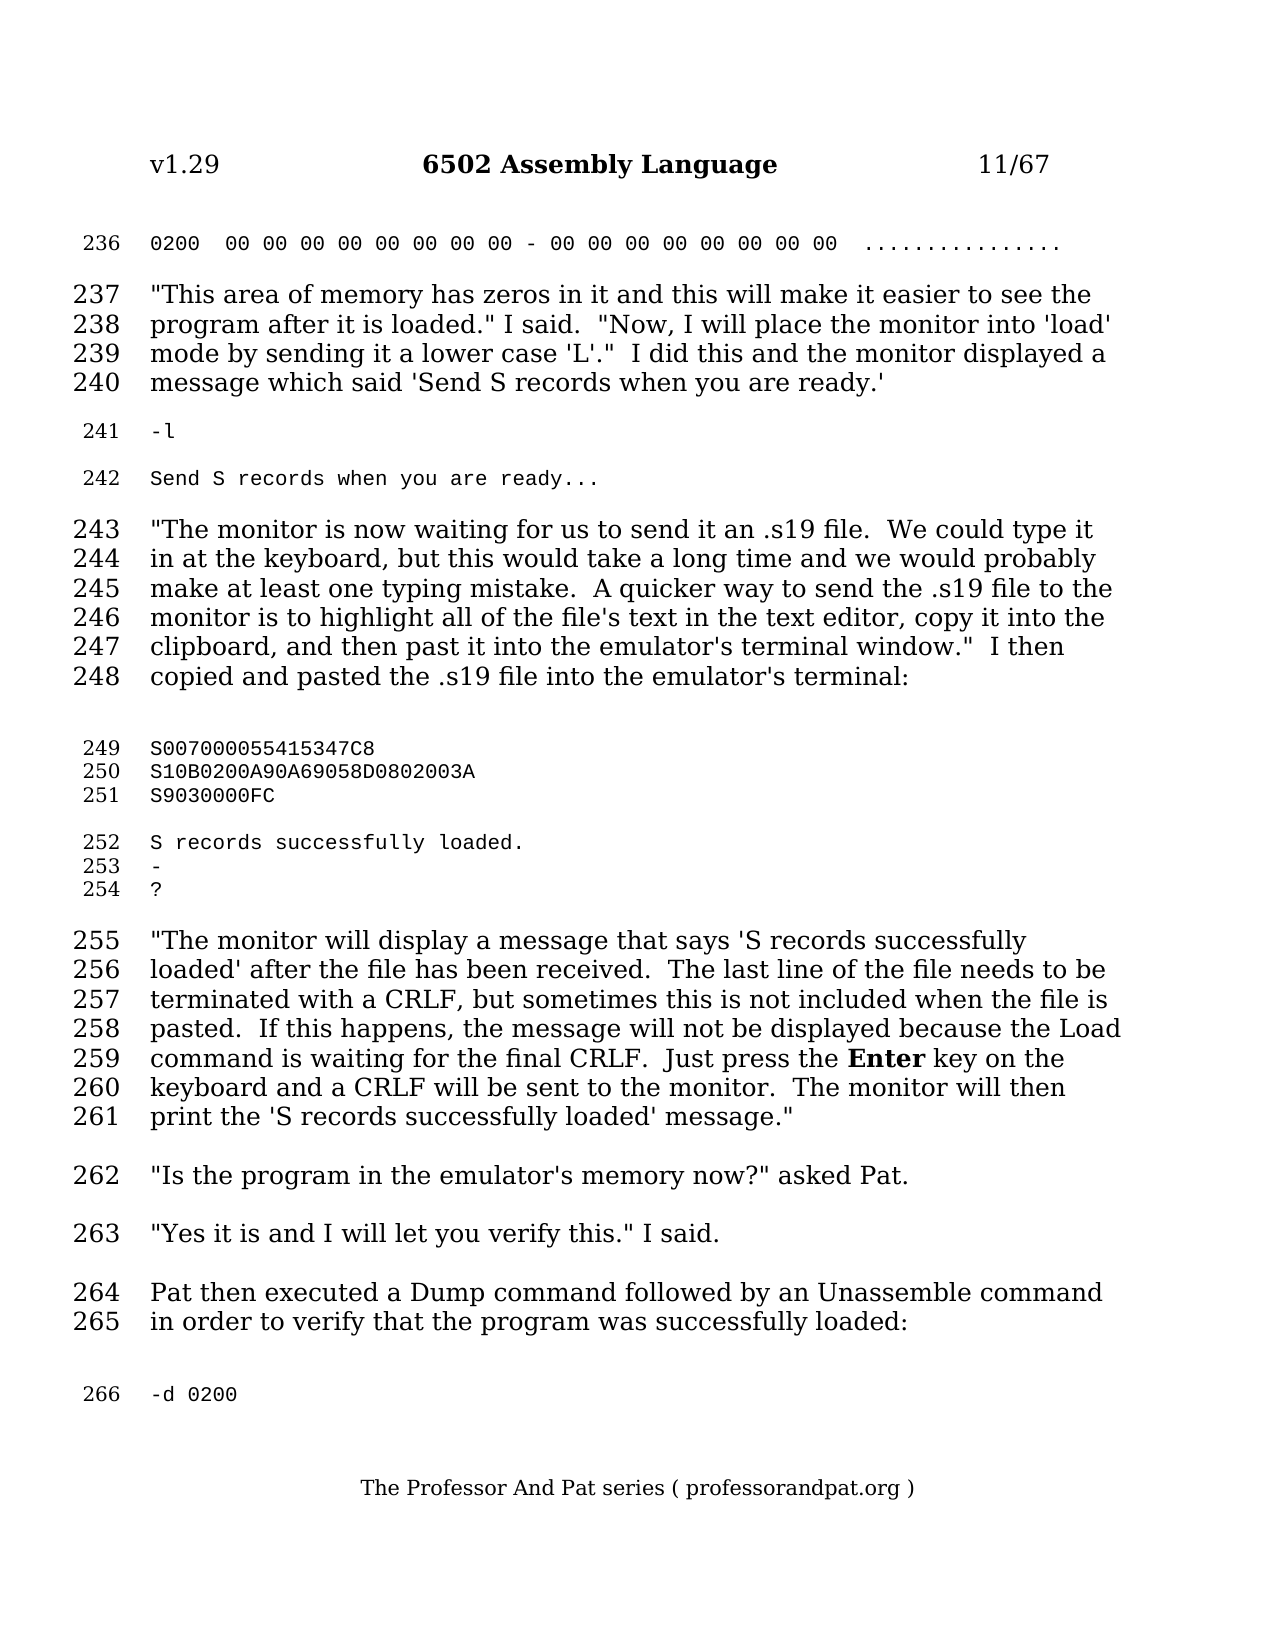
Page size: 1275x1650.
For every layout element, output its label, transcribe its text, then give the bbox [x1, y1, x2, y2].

text Send S records when you are ready... [150, 468, 1125, 492]
text S9030000FC [150, 785, 1125, 809]
text "This area of memory has zeros in it and this will make it easier to see the program after it is loaded." I said. "Now, I will place the monitor into 'load' mode by sending it a lower case 'L'." I did this and the monitor displayed a message which said 'Send S records when you are ready.' [150, 281, 1125, 398]
text S007000055415347C8 [150, 738, 1125, 762]
text -d 0200 [150, 1384, 1125, 1407]
text S10B0200A90A69058D0802003A [150, 762, 1125, 785]
text "The monitor is now waiting for us to send it an .s19 file. We could type it in at the keyboard, but this would take a long time and we would probably make at least one typing mistake. A quicker way to send the .s19 file to the monitor is to highlight all of the file's text in the text editor, copy it into the clipboard, and then past it into the emulator's terminal window." I then copied and pasted the .s19 file into the emulator's terminal: [150, 515, 1125, 691]
text Pat then executed a Dump command followed by an Unassemble command in order to verify that the program was successfully loaded: [150, 1278, 1125, 1337]
text 0200 00 00 00 00 00 00 00 00 - 00 00 00 00 00 00 00 00 ................ [150, 233, 1125, 257]
text -l [150, 421, 1125, 445]
text "The monitor will display a message that says 'S records successfully loaded' after the file has been received. The last line of the file needs to be terminated with a CRLF, but sometimes this is not included when the file is pasted. If this happens, the message will not be displayed because the Load command is waiting for the final CRLF. Just press the Enter key on the keyboard and a CRLF will be sent to the monitor. The monitor will then print the 'S records successfully loaded' message." [150, 926, 1125, 1132]
text "Yes it is and I will let you verify this." I said. [150, 1219, 1125, 1249]
text - [150, 856, 1125, 879]
text "Is the program in the emulator's memory now?" asked Pat. [150, 1161, 1125, 1190]
text S records successfully loaded. [150, 832, 1125, 856]
text ? [150, 879, 1125, 903]
